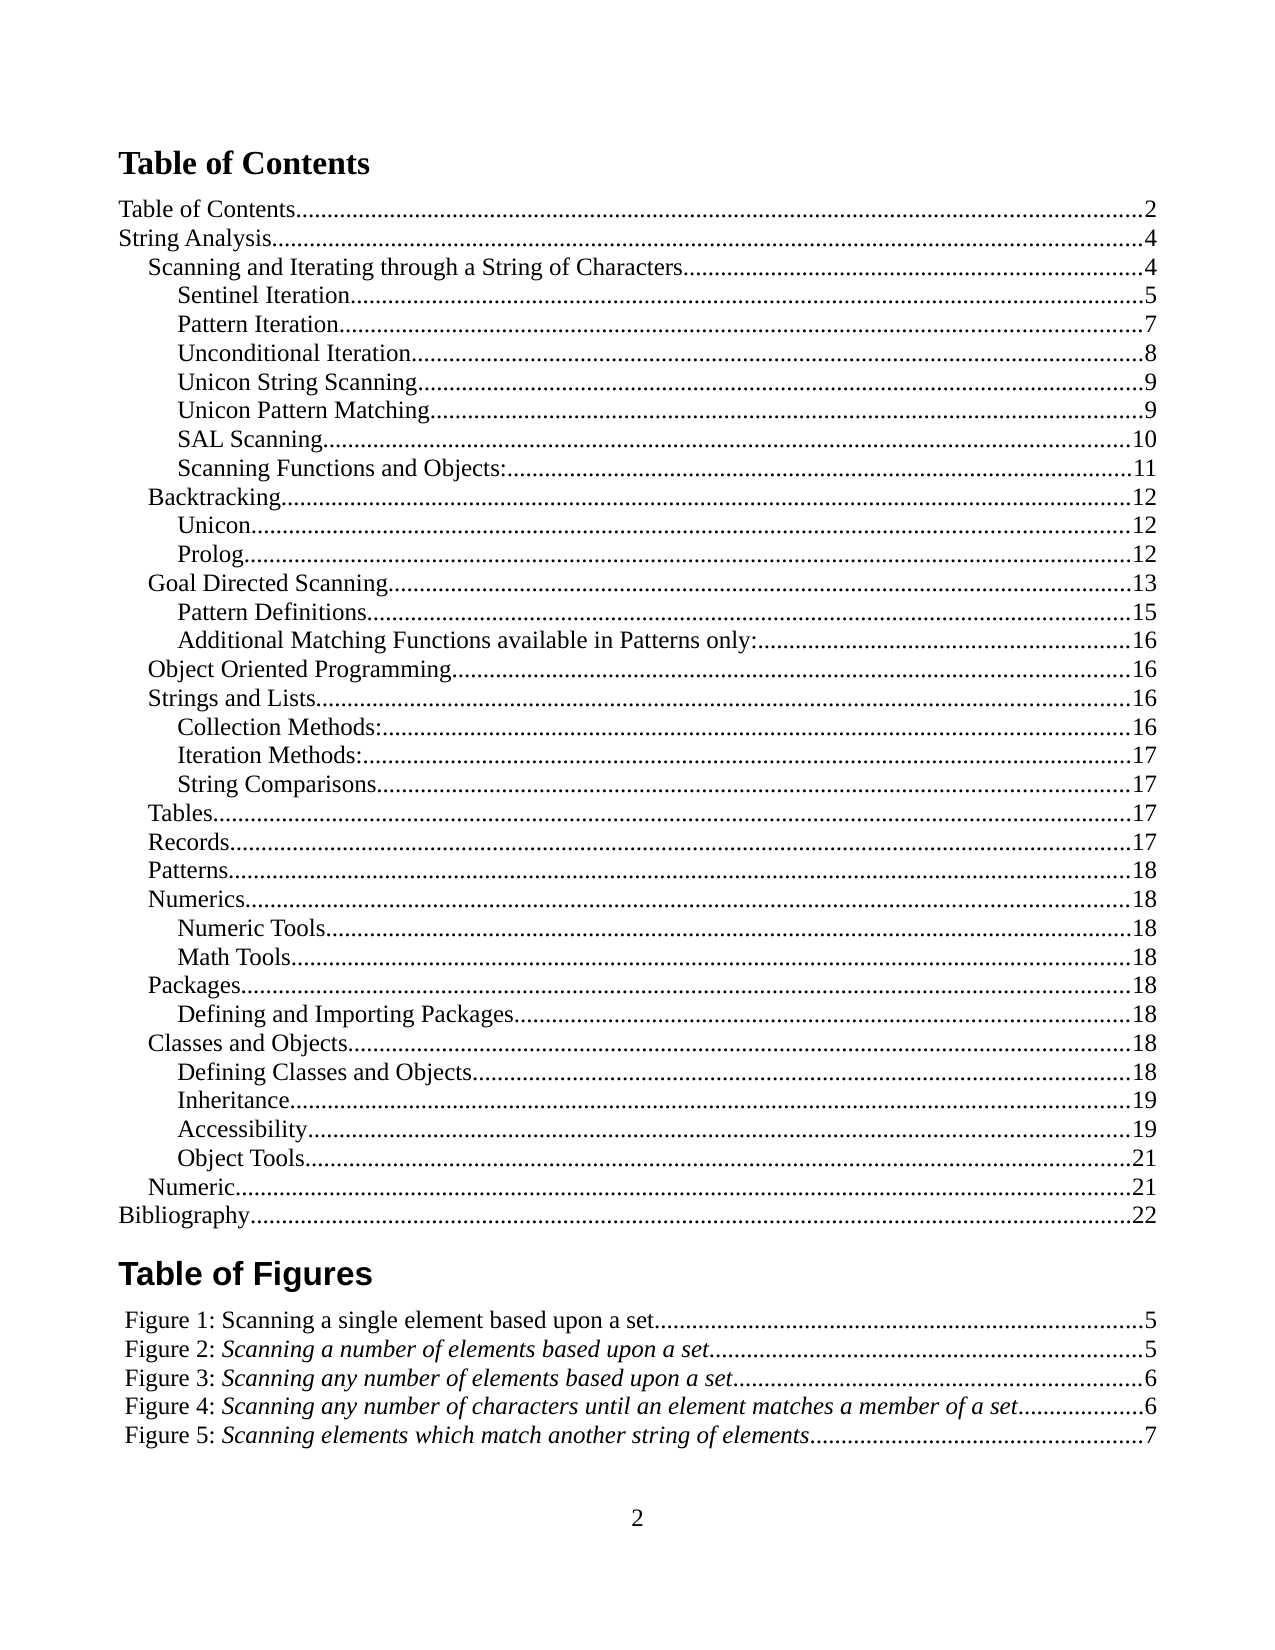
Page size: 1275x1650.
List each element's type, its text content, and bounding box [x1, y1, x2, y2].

text Figure 1: Scanning a single element based upon a set 5 [118, 1305, 1157, 1334]
text Backtracking 12 [148, 482, 1157, 511]
text Unicon Pattern Matching 9 [177, 396, 1157, 424]
text Unicon String Scanning 9 [177, 367, 1157, 396]
text String Comparisons 17 [177, 769, 1157, 798]
text Defining Classes and Objects 18 [177, 1057, 1157, 1086]
text String Analysis 4 [118, 223, 1157, 252]
text Classes and Objects 18 [148, 1028, 1157, 1057]
text Defining and Importing Packages 18 [177, 999, 1157, 1028]
text SAL Scanning 10 [177, 424, 1157, 453]
text Inheritance 19 [177, 1086, 1157, 1114]
text Additional Matching Functions available in Patterns only: 16 [177, 626, 1157, 654]
text Pattern Iteration 7 [177, 309, 1157, 338]
text Prolog 12 [177, 539, 1157, 568]
text Collection Methods: 16 [177, 712, 1157, 741]
text Numerics 18 [148, 884, 1157, 913]
text Scanning and Iterating through a String of Characters 4 [148, 252, 1157, 281]
text Tables 17 [148, 798, 1157, 827]
text Records 17 [148, 827, 1157, 856]
text Goal Directed Scanning 13 [148, 568, 1157, 597]
text Scanning Functions and Objects: 11 [177, 453, 1157, 482]
subtitle Table of Figures [118, 1254, 1157, 1293]
text Numeric Tools 18 [177, 913, 1157, 942]
text Table of Contents 2 [118, 194, 1157, 223]
text Object Tools 21 [177, 1143, 1157, 1172]
text Packages 18 [148, 971, 1157, 999]
text Sentinel Iteration 5 [177, 281, 1157, 309]
text Pattern Definitions 15 [177, 597, 1157, 626]
text Figure 2: Scanning a number of elements based upon a set 5 [118, 1334, 1157, 1363]
subtitle Table of Contents [118, 143, 1157, 182]
text Unconditional Iteration 8 [177, 338, 1157, 367]
text Iteration Methods: 17 [177, 741, 1157, 769]
text Object Oriented Programming 16 [148, 654, 1157, 683]
text Figure 5: Scanning elements which match another string of elements 7 [118, 1420, 1157, 1449]
text Strings and Lists 16 [148, 683, 1157, 712]
text Accessibility 19 [177, 1114, 1157, 1143]
text Unicon 12 [177, 511, 1157, 539]
text Figure 3: Scanning any number of elements based upon a set 6 [118, 1363, 1157, 1391]
text Math Tools 18 [177, 942, 1157, 971]
text Numeric 21 [148, 1172, 1157, 1201]
text Patterns 18 [148, 856, 1157, 884]
text Bibliography 22 [118, 1201, 1157, 1229]
text Figure 4: Scanning any number of characters until an element matches a member of a set 6 [118, 1391, 1157, 1420]
